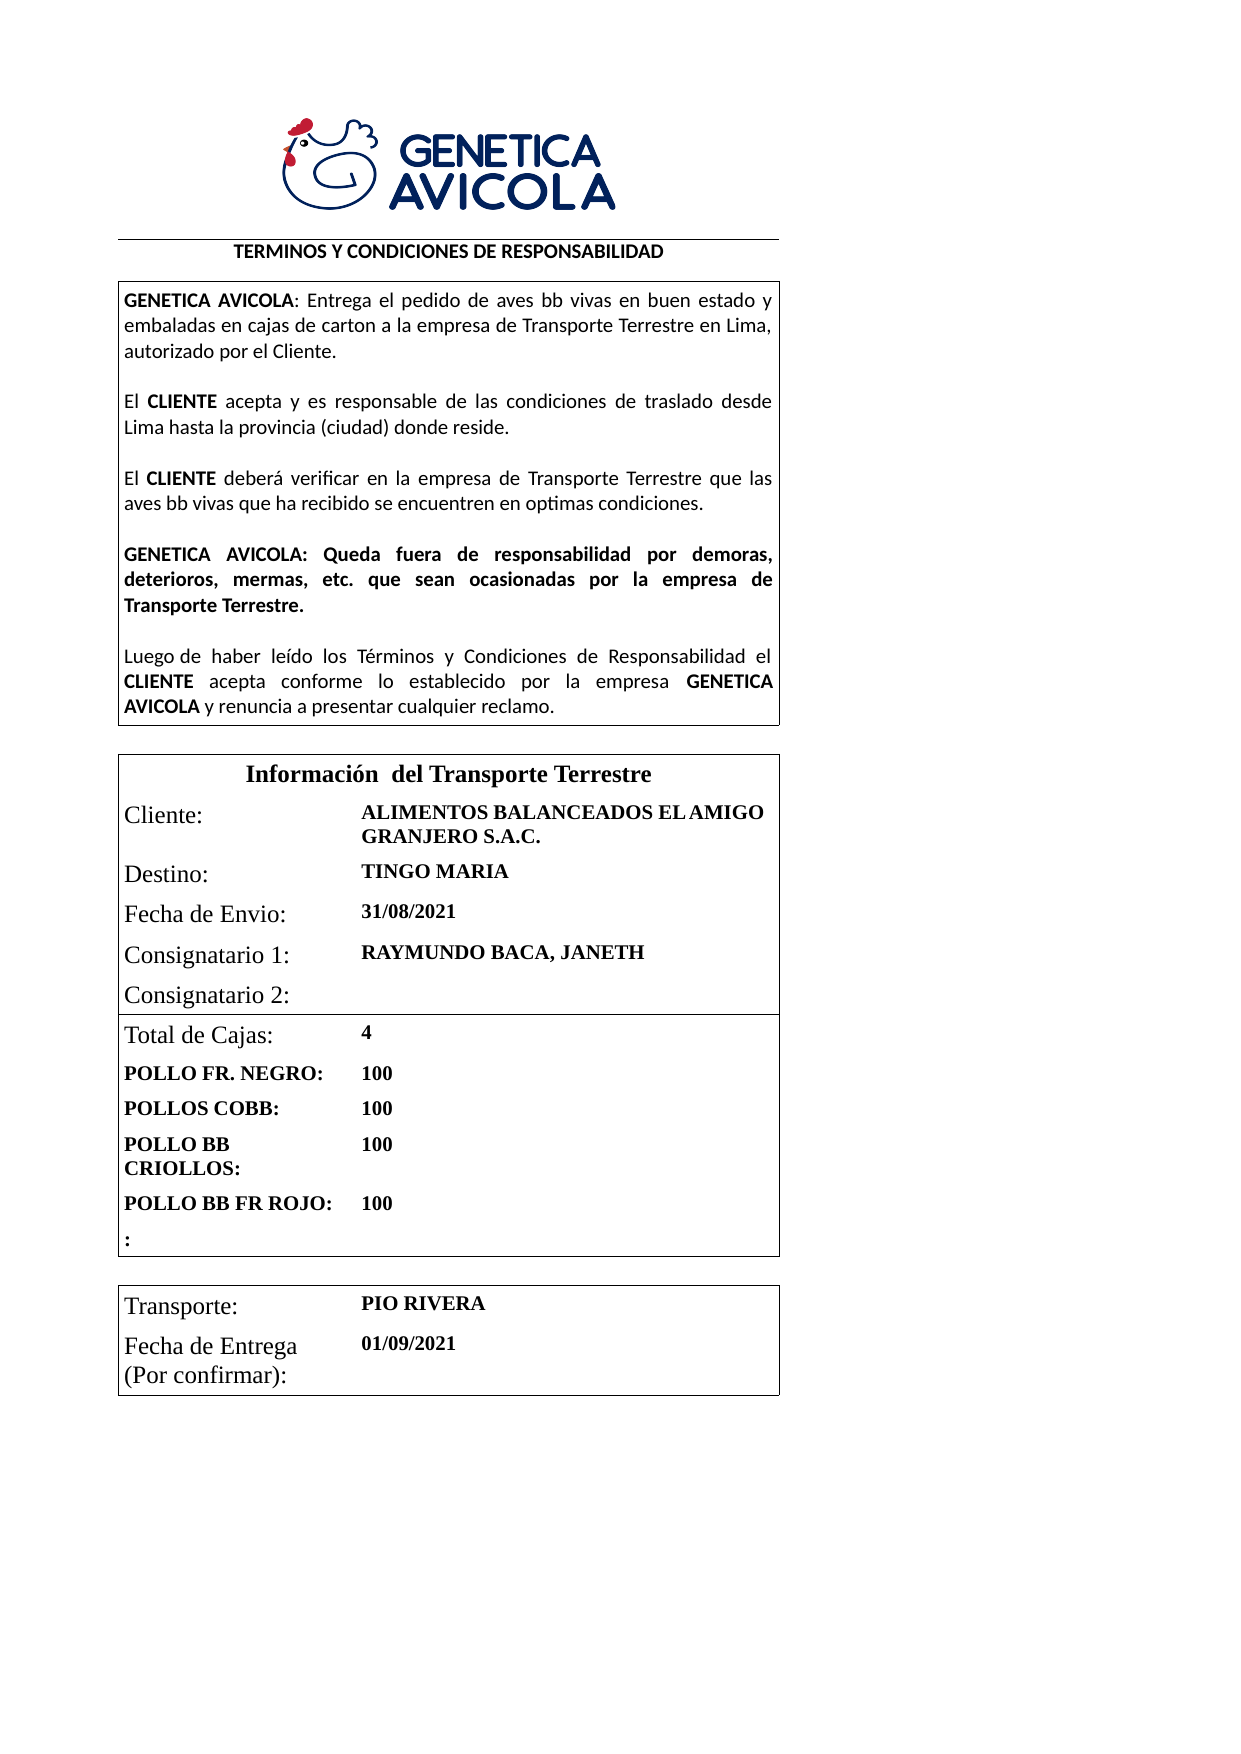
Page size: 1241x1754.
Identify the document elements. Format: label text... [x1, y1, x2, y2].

table_header TERMINOS Y CONDICIONES DE RESPONSABILIDAD [118, 240, 779, 281]
table_cell POLLO BB FR ROJO: [119, 1185, 356, 1221]
table_cell ALIMENTOS BALANCEADOS EL AMIGO GRANJERO S.A.C. [356, 794, 779, 853]
table_cell 100 [356, 1055, 779, 1090]
table_cell [356, 1221, 779, 1256]
table_cell 31/08/2021 [356, 894, 779, 934]
table_cell Fecha de Entrega (Por confirmar): [119, 1326, 356, 1394]
table_cell Consignatario 2: [119, 974, 356, 1014]
table_cell Total de Cajas: [119, 1015, 356, 1055]
table_cell POLLO BB CRIOLLOS: [119, 1126, 356, 1185]
table_cell [356, 1257, 779, 1285]
table_header Información del Transporte Terrestre [119, 755, 779, 794]
table_cell Consignatario 1: [119, 934, 356, 974]
table_cell : [119, 1221, 356, 1256]
table_cell POLLOS COBB: [119, 1090, 356, 1126]
table_cell Fecha de Envio: [119, 894, 356, 934]
table_cell 4 [356, 1015, 779, 1055]
table_cell TINGO MARIA [356, 854, 779, 894]
table_cell Transporte: [119, 1286, 356, 1326]
table_cell 100 [356, 1185, 779, 1221]
table_cell Cliente: [119, 794, 356, 853]
table_cell PIO RIVERA [356, 1286, 779, 1326]
table_cell 100 [356, 1090, 779, 1126]
table_cell 01/09/2021 [356, 1326, 779, 1394]
picture [282, 118, 616, 210]
table_cell [118, 1257, 356, 1285]
table_cell Destino: [119, 854, 356, 894]
table_cell GENETICA AVICOLA: Entrega el pedido de aves bb vivas en buen estado y embaladas en cajas de carton a la empresa de Transporte Terrestre en Lima, autorizado por el Cliente. El CLIENTE acepta y es responsable de las condiciones de traslado desde Lima hasta la provincia (ciudad) donde reside. El CLIENTE deberá verificar en la empresa de Transporte Terrestre que las aves bb vivas que ha recibido se encuentren en optimas condiciones. GENETICA AVICOLA: Queda fuera de responsabilidad por demoras, deterioros, mermas, etc. que sean ocasionadas por la empresa de Transporte Terrestre. Luego de haber leído los Términos y Condiciones de Responsabilidad el CLIENTE acepta conforme lo establecido por la empresa GENETICA AVICOLA y renuncia a presentar cualquier reclamo. [119, 282, 779, 725]
table_cell RAYMUNDO BACA, JANETH [356, 934, 779, 974]
table_cell POLLO FR. NEGRO: [119, 1055, 356, 1090]
table_cell [356, 974, 779, 1014]
table_cell 100 [356, 1126, 779, 1185]
